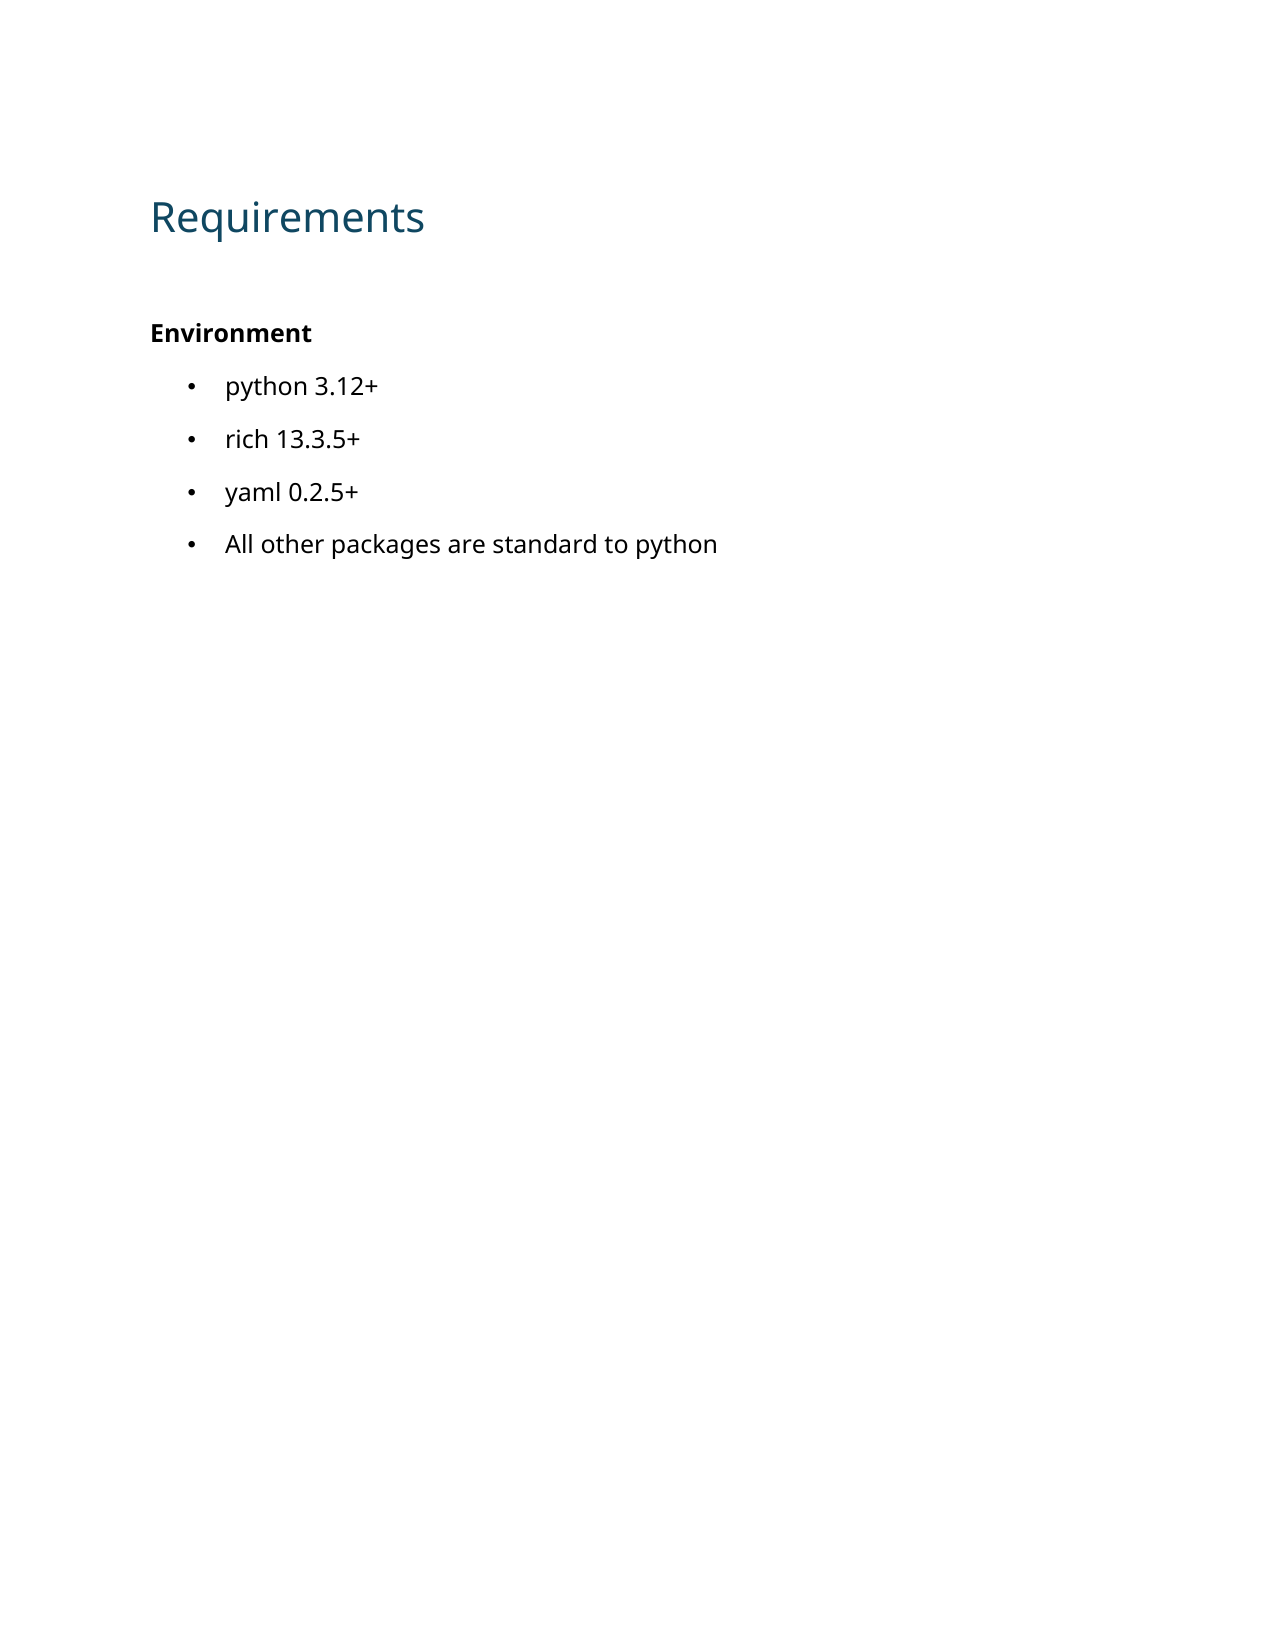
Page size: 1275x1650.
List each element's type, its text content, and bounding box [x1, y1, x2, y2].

list rich 13.3.5+ [187, 421, 1125, 456]
subtitle Requirements [150, 187, 1125, 244]
list yaml 0.2.5+ [187, 474, 1125, 508]
list All other packages are standard to python [187, 527, 1125, 561]
list python 3.12+ [187, 369, 1125, 403]
text Environment [150, 316, 1125, 350]
